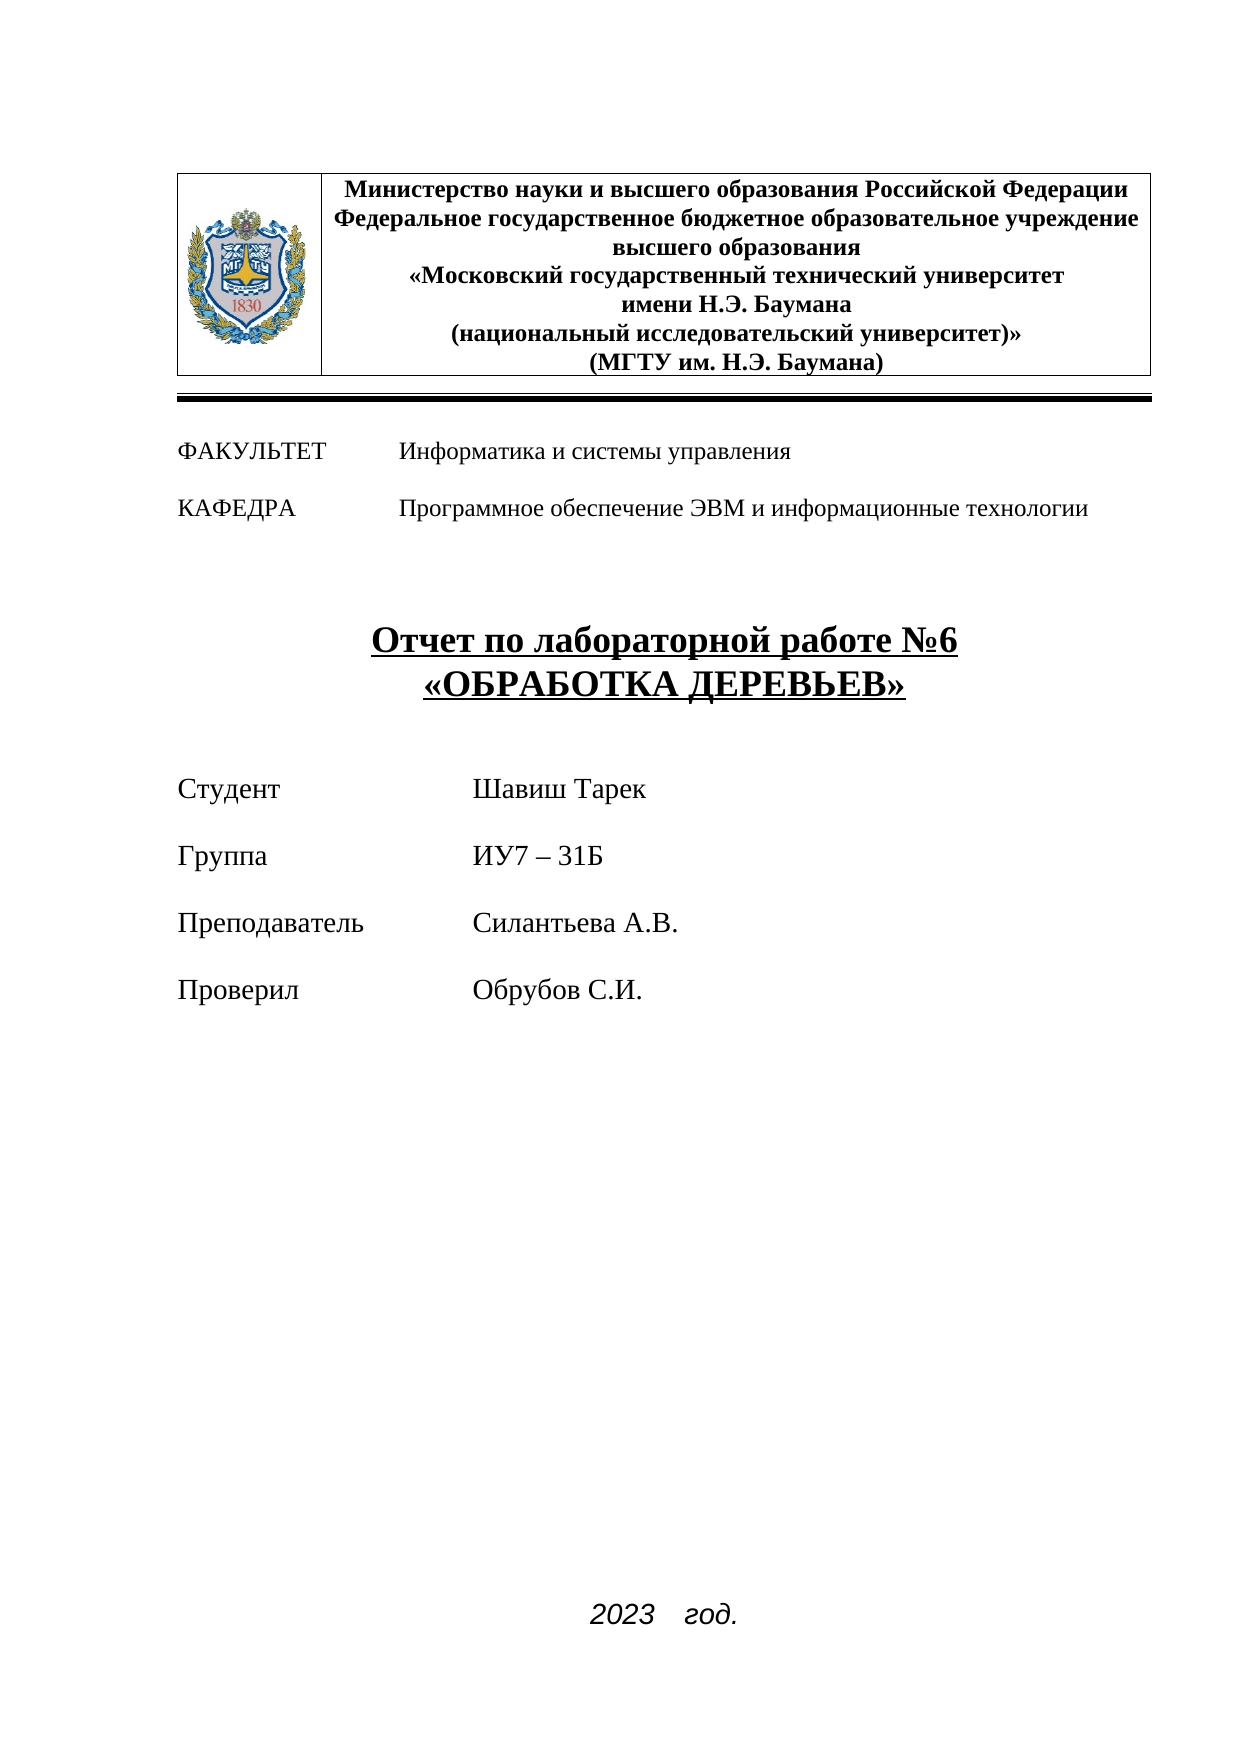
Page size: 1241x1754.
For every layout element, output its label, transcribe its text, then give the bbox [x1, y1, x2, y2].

text Преподаватель Силантьева А.В. [177, 905, 1152, 939]
text «ОБРАБОТКА ДЕРЕВЬЕВ» [177, 661, 1152, 704]
text КАФЕДРА Программное обеспечение ЭВМ и информационные технологии [177, 493, 1152, 522]
text Проверил Обрубов С.И. [177, 972, 1152, 1006]
text 2023 год. [177, 1597, 1152, 1631]
text ФАКУЛЬТЕТ Информатика и системы управления [177, 436, 1152, 464]
table_header Министерство науки и высшего образования Российской Федерации Федеральное государственное бюджетное образовательное учреждение высшего образования «Московский государственный технический университет имени Н.Э. Баумана (национальный исследовательский университет)» (МГТУ им. Н.Э. Баумана) [322, 174, 1150, 375]
table_header [178, 174, 321, 375]
text Группа ИУ7 – 31Б [177, 838, 1152, 872]
picture [196, 208, 307, 345]
text Отчет по лабораторной работе №6 [177, 618, 1152, 661]
text Студент Шавиш Тарек [177, 771, 1152, 805]
